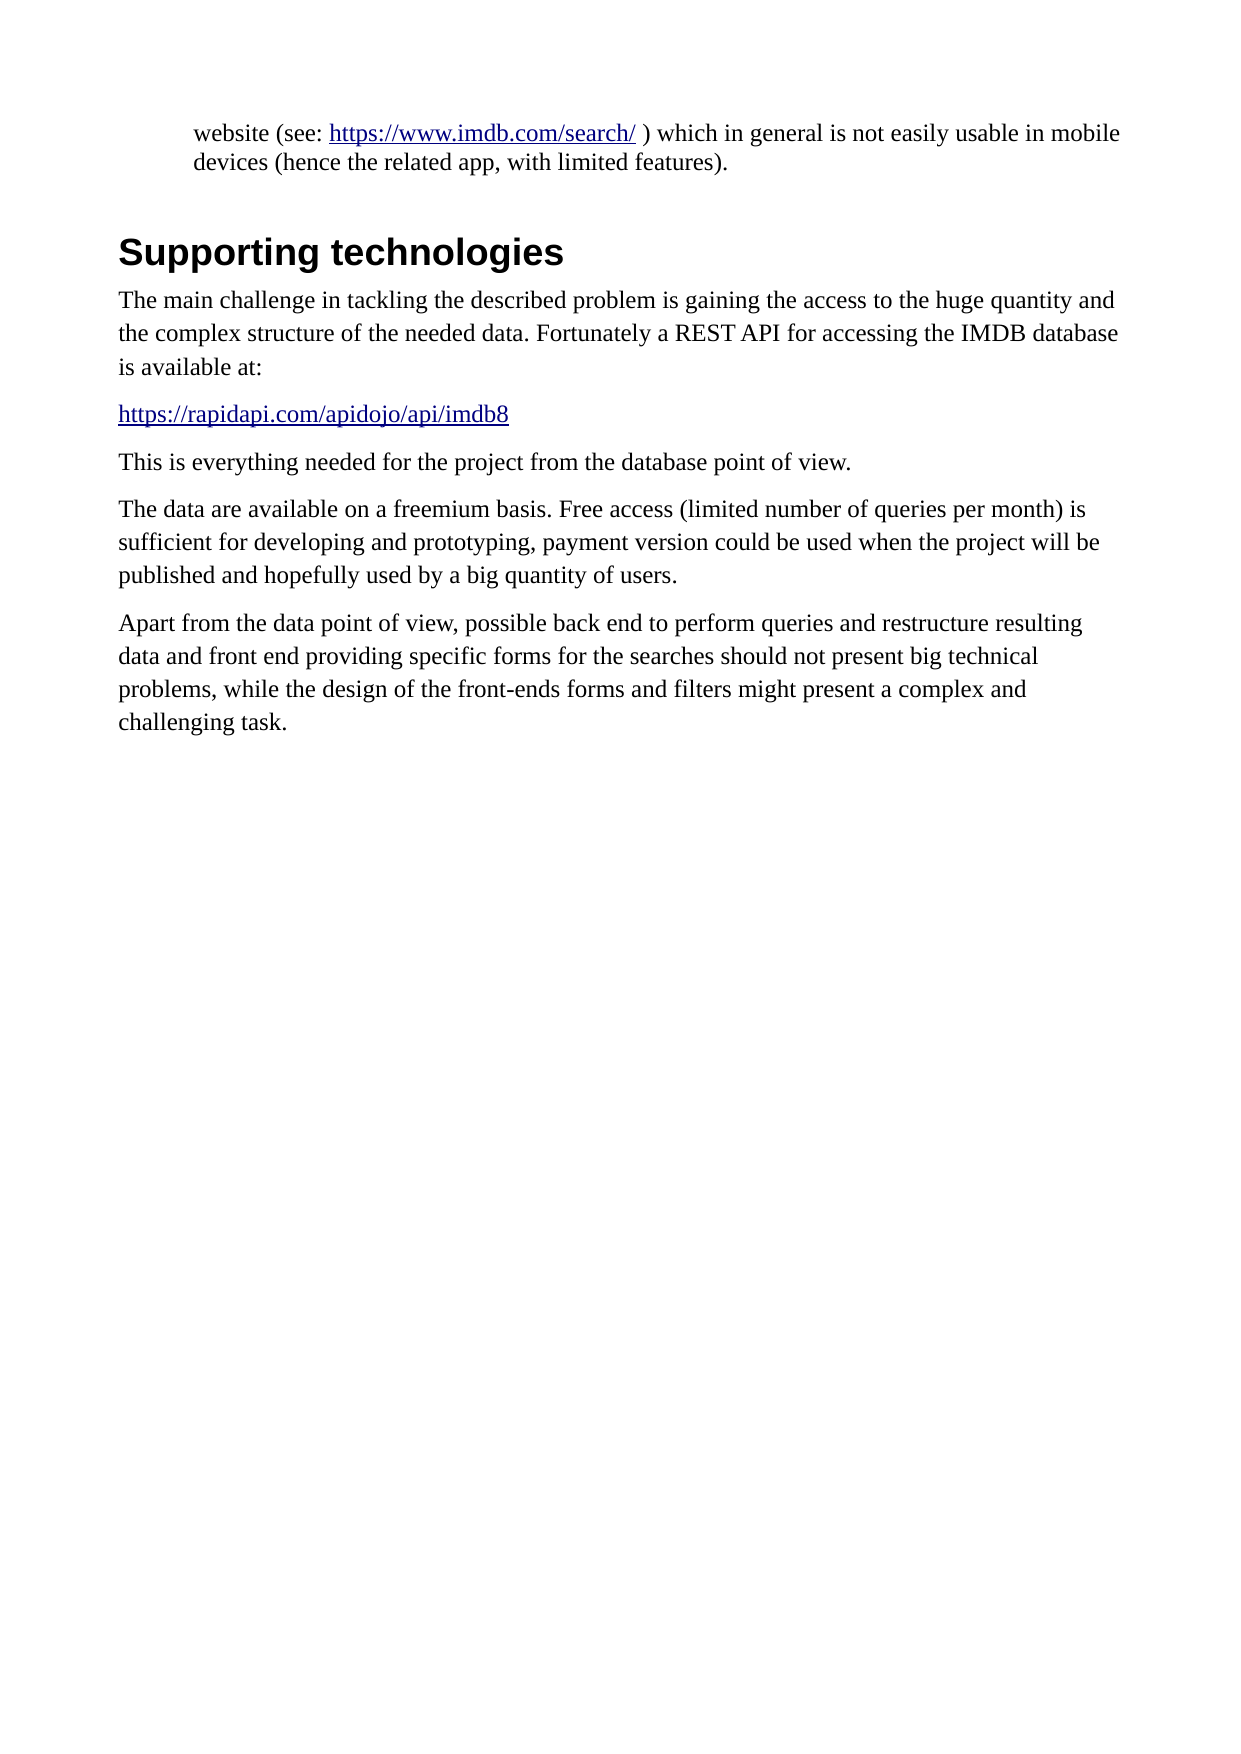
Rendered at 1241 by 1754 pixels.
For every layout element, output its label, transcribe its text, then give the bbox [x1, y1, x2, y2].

text The data are available on a freemium basis. Free access (limited number of queries per month) is sufficient for developing and prototyping, payment version could be used when the project will be published and hopefully used by a big quantity of users. [118, 494, 1122, 589]
text This is everything needed for the project from the database point of view. [118, 447, 1122, 476]
subtitle Supporting technologies [118, 229, 1122, 273]
text https://rapidapi.com/apidojo/api/imdb8 [118, 399, 1122, 428]
list website (see: https://www.imdb.com/search/ ) which in general is not easily usable in mobile devices (hence the related app, with limited features). [156, 118, 1122, 176]
text Apart from the data point of view, possible back end to perform queries and restructure resulting data and front end providing specific forms for the searches should not present big technical problems, while the design of the front-ends forms and filters might present a complex and challenging task. [118, 608, 1122, 736]
text The main challenge in tackling the described problem is gaining the access to the huge quantity and the complex structure of the needed data. Fortunately a REST API for accessing the IMDB database is available at: [118, 286, 1122, 380]
